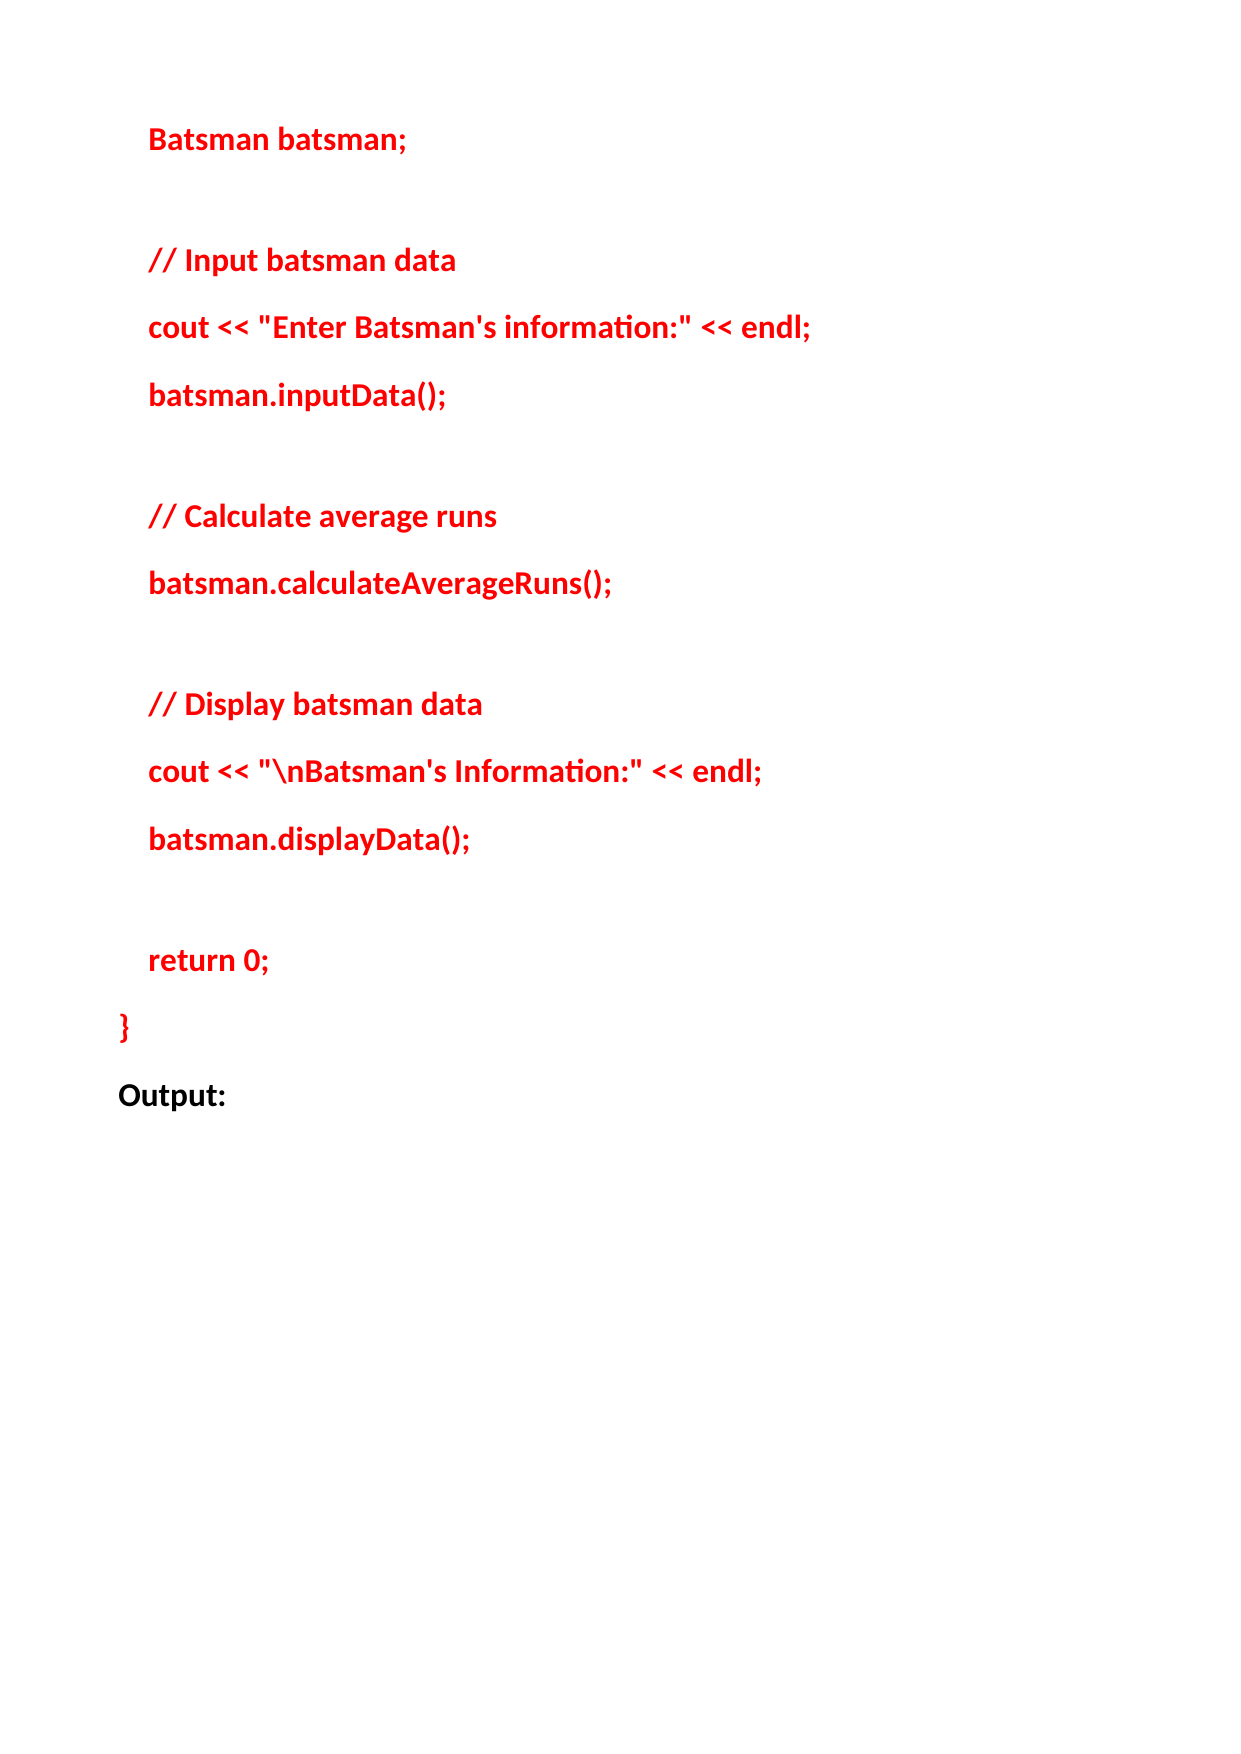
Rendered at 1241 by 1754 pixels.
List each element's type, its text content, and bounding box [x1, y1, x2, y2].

text } [118, 1006, 1122, 1047]
text return 0; [118, 939, 1122, 979]
text batsman.displayData(); [118, 818, 1122, 859]
text batsman.inputData(); [118, 374, 1122, 415]
text // Display batsman data [118, 683, 1122, 723]
text batsman.calculateAverageRuns(); [118, 562, 1122, 603]
text Batsman batsman; [118, 118, 1122, 159]
text // Calculate average runs [118, 494, 1122, 535]
text cout << "\nBatsman's Information:" << endl; [118, 750, 1122, 791]
text cout << "Enter Batsman's information:" << endl; [118, 306, 1122, 347]
text Output: [118, 1074, 1122, 1114]
text // Input batsman data [118, 239, 1122, 279]
